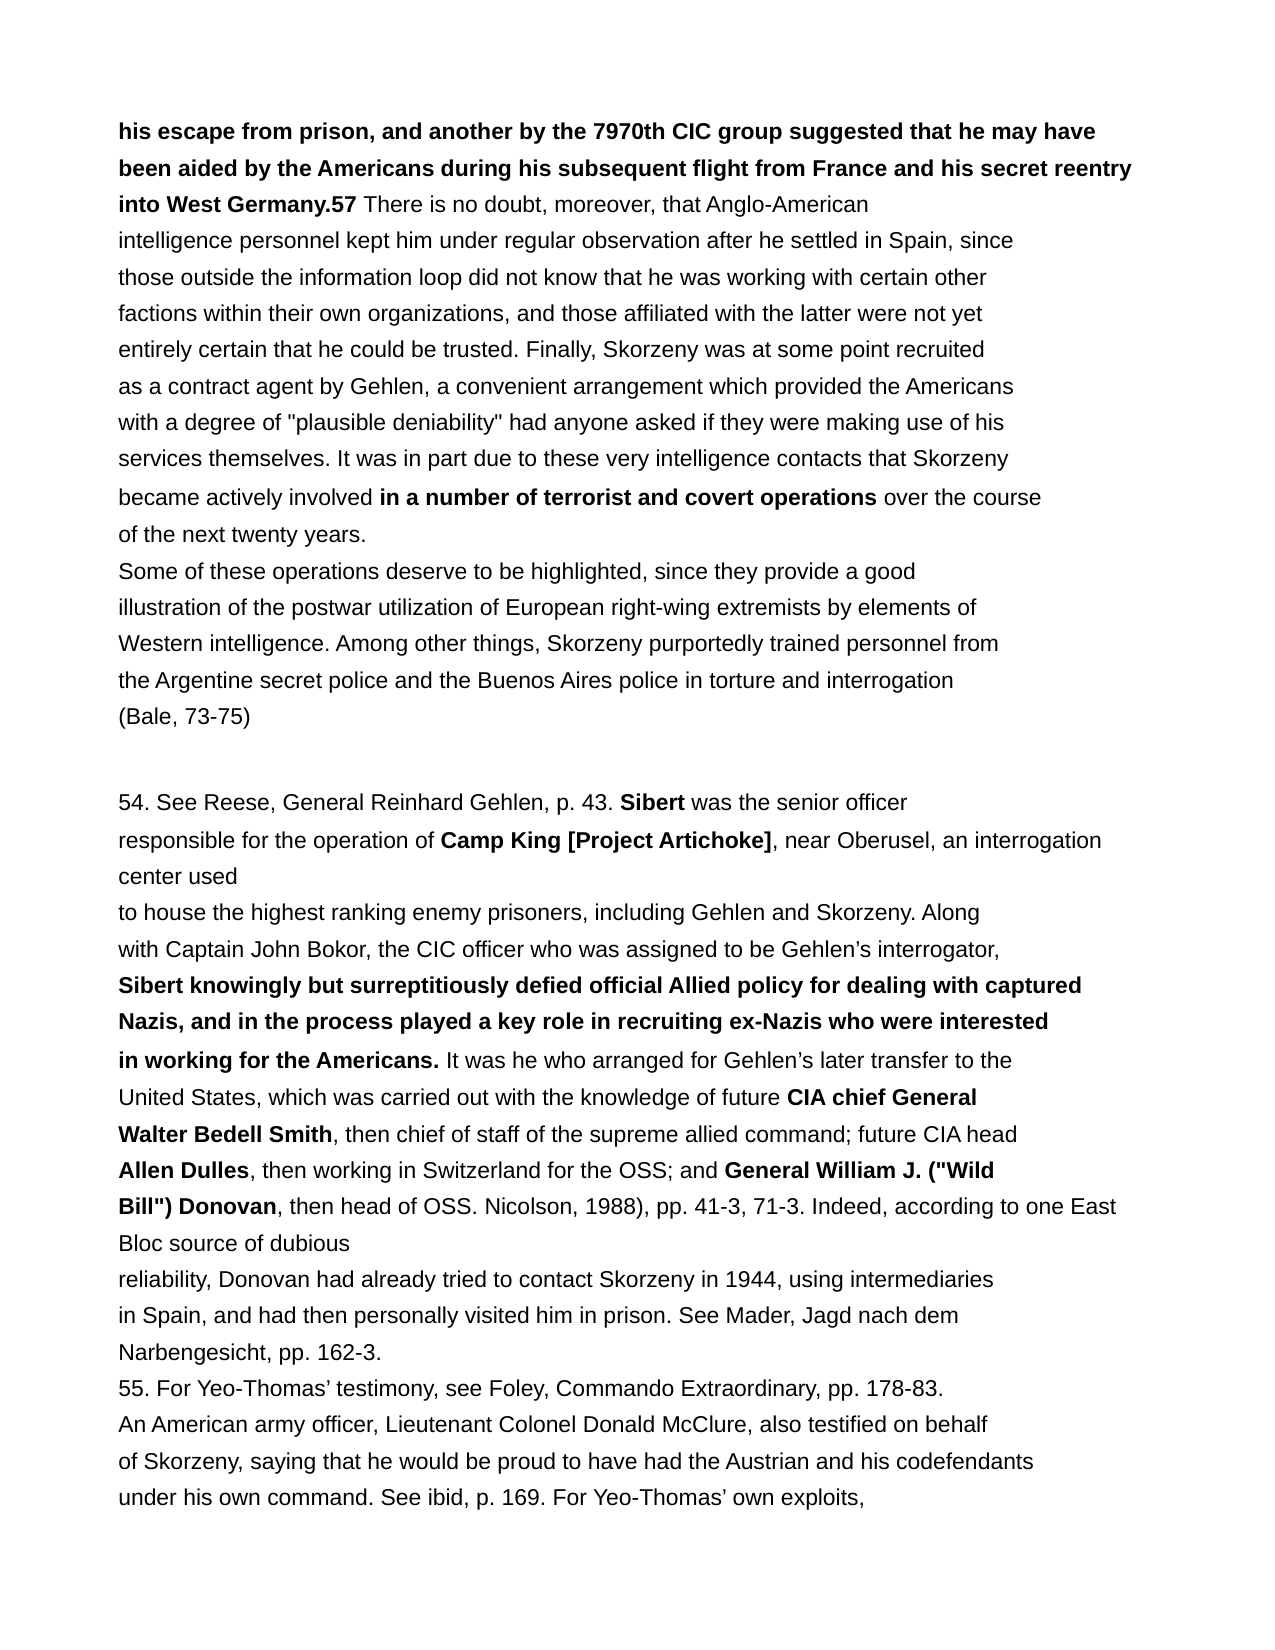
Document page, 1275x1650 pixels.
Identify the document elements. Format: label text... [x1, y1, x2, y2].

text Sibert knowingly but surreptitiously defied official Allied policy for dealing with captured [118, 972, 1157, 998]
text services themselves. It was in part due to these very intelligence contacts that Skorzeny [118, 445, 1157, 472]
text been aided by the Americans during his subsequent flight from France and his secret reentry [118, 154, 1157, 181]
text Allen Dulles, then working in Switzerland for the OSS; and General William J. ("Wild [118, 1157, 1157, 1183]
text 55. For Yeo-Thomas’ testimony, see Foley, Commando Extraordinary, pp. 178-83. [118, 1375, 1157, 1401]
text An American army officer, Lieutenant Colonel Donald McClure, also testified on behalf [118, 1411, 1157, 1438]
text with Captain John Bokor, the CIC officer who was assigned to be Gehlen’s interrogator, [118, 936, 1157, 962]
text (Bale, 73-75) [118, 703, 1157, 729]
text to house the highest ranking enemy prisoners, including Gehlen and Skorzeny. Along [118, 899, 1157, 926]
text responsible for the operation of Camp King [Project Artichoke], near Oberusel, an interrogation center used [118, 827, 1157, 889]
text those outside the information loop did not know that he was working with certain other [118, 263, 1157, 290]
text Western intelligence. Among other things, Skorzeny purportedly trained personnel from [118, 630, 1157, 657]
text as a contract agent by Gehlen, a convenient arrangement which provided the Americans [118, 373, 1157, 399]
text factions within their own organizations, and those affiliated with the latter were not yet [118, 300, 1157, 326]
text Nazis, and in the process played a key role in recruiting ex-Nazis who were interested [118, 1008, 1157, 1035]
text into West Germany.57 There is no doubt, moreover, that Anglo-American [118, 191, 1157, 217]
text with a degree of "plausible deniability" had anyone asked if they were making use of his [118, 409, 1157, 435]
text Bill") Donovan, then head of OSS. Nicolson, 1988), pp. 41-3, 71-3. Indeed, according to one East Bloc source of dubious [118, 1193, 1157, 1256]
text Some of these operations deserve to be highlighted, since they provide a good [118, 558, 1157, 584]
text of Skorzeny, saying that he would be proud to have had the Austrian and his codefendants [118, 1448, 1157, 1474]
text Narbengesicht, pp. 162-3. [118, 1339, 1157, 1365]
text in Spain, and had then personally visited him in prison. See Mader, Jagd nach dem [118, 1302, 1157, 1329]
text entirely certain that he could be trusted. Finally, Skorzeny was at some point recruited [118, 336, 1157, 363]
text his escape from prison, and another by the 7970th CIC group suggested that he may have [118, 118, 1157, 144]
text United States, which was carried out with the knowledge of future CIA chief General [118, 1084, 1157, 1111]
text reliability, Donovan had already tried to contact Skorzeny in 1944, using intermediaries [118, 1266, 1157, 1292]
text in working for the Americans. It was he who arranged for Gehlen’s later transfer to the [118, 1045, 1157, 1073]
text became actively involved in a number of terrorist and covert operations over the course [118, 482, 1157, 510]
text 54. See Reese, General Reinhard Gehlen, p. 43. Sibert was the senior officer [118, 787, 1157, 816]
text Walter Bedell Smith, then chief of staff of the supreme allied command; future CIA head [118, 1121, 1157, 1147]
text the Argentine secret police and the Buenos Aires police in torture and interrogation [118, 667, 1157, 693]
text illustration of the postwar utilization of European right-wing extremists by elements of [118, 594, 1157, 620]
text of the next twenty years. [118, 521, 1157, 548]
text intelligence personnel kept him under regular observation after he settled in Spain, since [118, 227, 1157, 253]
text under his own command. See ibid, p. 169. For Yeo-Thomas’ own exploits, [118, 1484, 1157, 1511]
